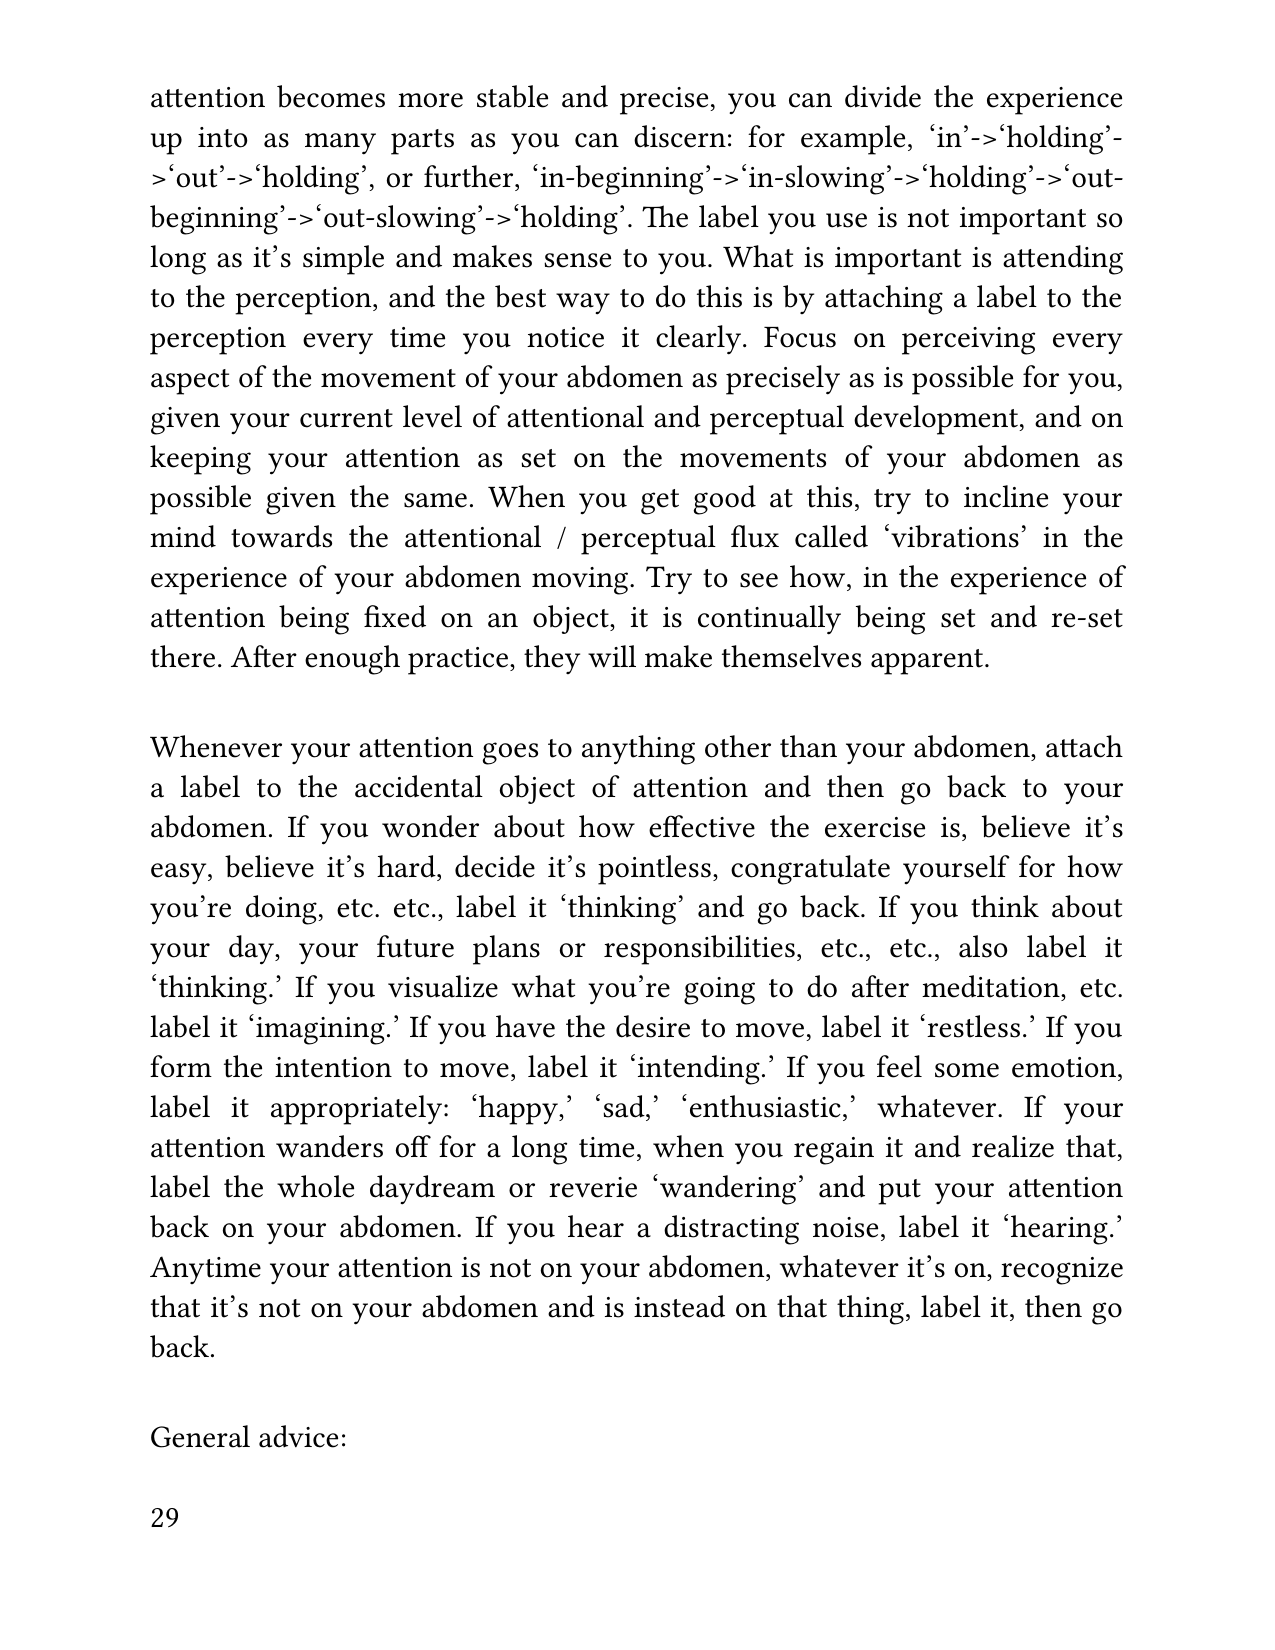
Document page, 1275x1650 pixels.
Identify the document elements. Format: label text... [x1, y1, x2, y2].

text General advice: [150, 1415, 1125, 1455]
text Whenever your attention goes to anything other than your abdomen, attach a label to the accidental object of attention and then go back to your abdomen. If you wonder about how effective the exercise is, believe it’s easy, believe it’s hard, decide it’s pointless, congratulate yourself for how you’re doing, etc. etc., label it ‘thinking’ and go back. If you think about your day, your future plans or responsibilities, etc., etc., also label it ‘thinking.’ If you visualize what you’re going to do after meditation, etc. label it ‘imagining.’ If you have the desire to move, label it ‘restless.’ If you form the intention to move, label it ‘intending.’ If you feel some emotion, label it appropriately: ‘happy,’ ‘sad,’ ‘enthusiastic,’ whatever. If your attention wanders off for a long time, when you regain it and realize that, label the whole daydream or reverie ‘wandering’ and put your attention back on your abdomen. If you hear a distracting noise, label it ‘hearing.’ Anytime your attention is not on your abdomen, whatever it’s on, recognize that it’s not on your abdomen and is instead on that thing, label it, then go back. [150, 725, 1125, 1365]
text attention becomes more stable and precise, you can divide the experience up into as many parts as you can discern: for example, ‘in’->‘holding’->‘out’->‘holding’, or further, ‘in-beginning’->‘in-slowing’->‘holding’->‘out-beginning’->‘out-slowing’->‘holding’. The label you use is not important so long as it’s simple and makes sense to you. What is important is attending to the perception, and the best way to do this is by attaching a label to the perception every time you notice it clearly. Focus on perceiving every aspect of the movement of your abdomen as precisely as is possible for you, given your current level of attentional and perceptual development, and on keeping your attention as set on the movements of your abdomen as possible given the same. When you get good at this, try to incline your mind towards the attentional / perceptual flux called ‘vibrations’ in the experience of your abdomen moving. Try to see how, in the experience of attention being fixed on an object, it is continually being set and re-set there. After enough practice, they will make themselves apparent. [150, 75, 1125, 675]
